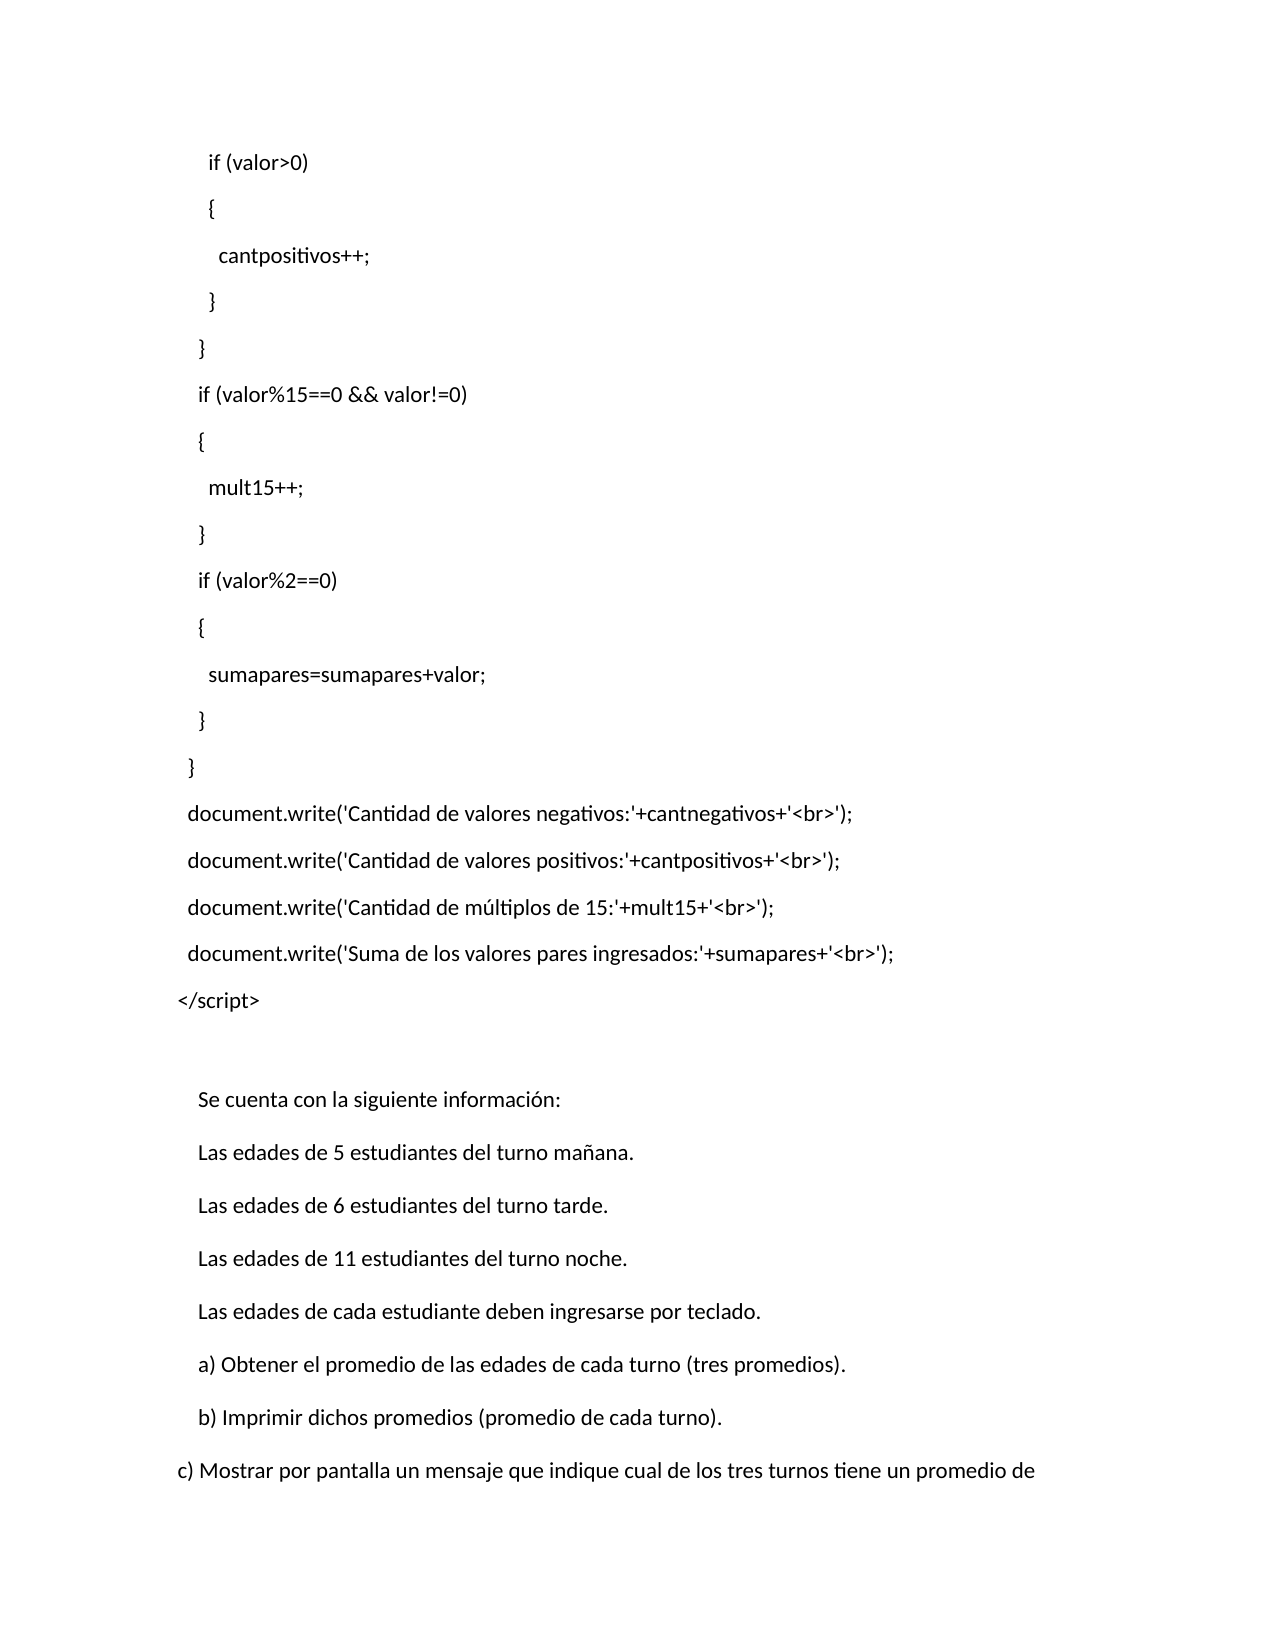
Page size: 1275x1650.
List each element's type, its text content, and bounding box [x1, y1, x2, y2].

text Las edades de 5 estudiantes del turno mañana. [177, 1138, 1098, 1166]
text b) Imprimir dichos promedios (promedio de cada turno). [177, 1403, 1098, 1431]
text </script> [177, 986, 1098, 1014]
text } [177, 753, 1098, 781]
text document.write('Cantidad de valores negativos:'+cantnegativos+'<br>'); [177, 799, 1098, 827]
text sumapares=sumapares+valor; [177, 660, 1098, 688]
text } [177, 520, 1098, 548]
text Las edades de cada estudiante deben ingresarse por teclado. [177, 1297, 1098, 1325]
text if (valor%15==0 && valor!=0) [177, 380, 1098, 408]
text if (valor>0) [177, 148, 1098, 176]
text cantpositivos++; [177, 241, 1098, 269]
text document.write('Cantidad de múltiplos de 15:'+mult15+'<br>'); [177, 893, 1098, 921]
text Las edades de 11 estudiantes del turno noche. [177, 1244, 1098, 1272]
text } [177, 706, 1098, 734]
text Las edades de 6 estudiantes del turno tarde. [177, 1191, 1098, 1219]
text { [177, 194, 1098, 222]
text } [177, 287, 1098, 315]
text mult15++; [177, 473, 1098, 502]
text } [177, 334, 1098, 362]
text c) Mostrar por pantalla un mensaje que indique cual de los tres turnos tiene un promedio de [177, 1456, 1098, 1484]
text if (valor%2==0) [177, 567, 1098, 595]
text a) Obtener el promedio de las edades de cada turno (tres promedios). [177, 1350, 1098, 1378]
text document.write('Suma de los valores pares ingresados:'+sumapares+'<br>'); [177, 939, 1098, 967]
text document.write('Cantidad de valores positivos:'+cantpositivos+'<br>'); [177, 846, 1098, 874]
text Se cuenta con la siguiente información: [177, 1085, 1098, 1113]
text { [177, 427, 1098, 455]
text { [177, 613, 1098, 641]
